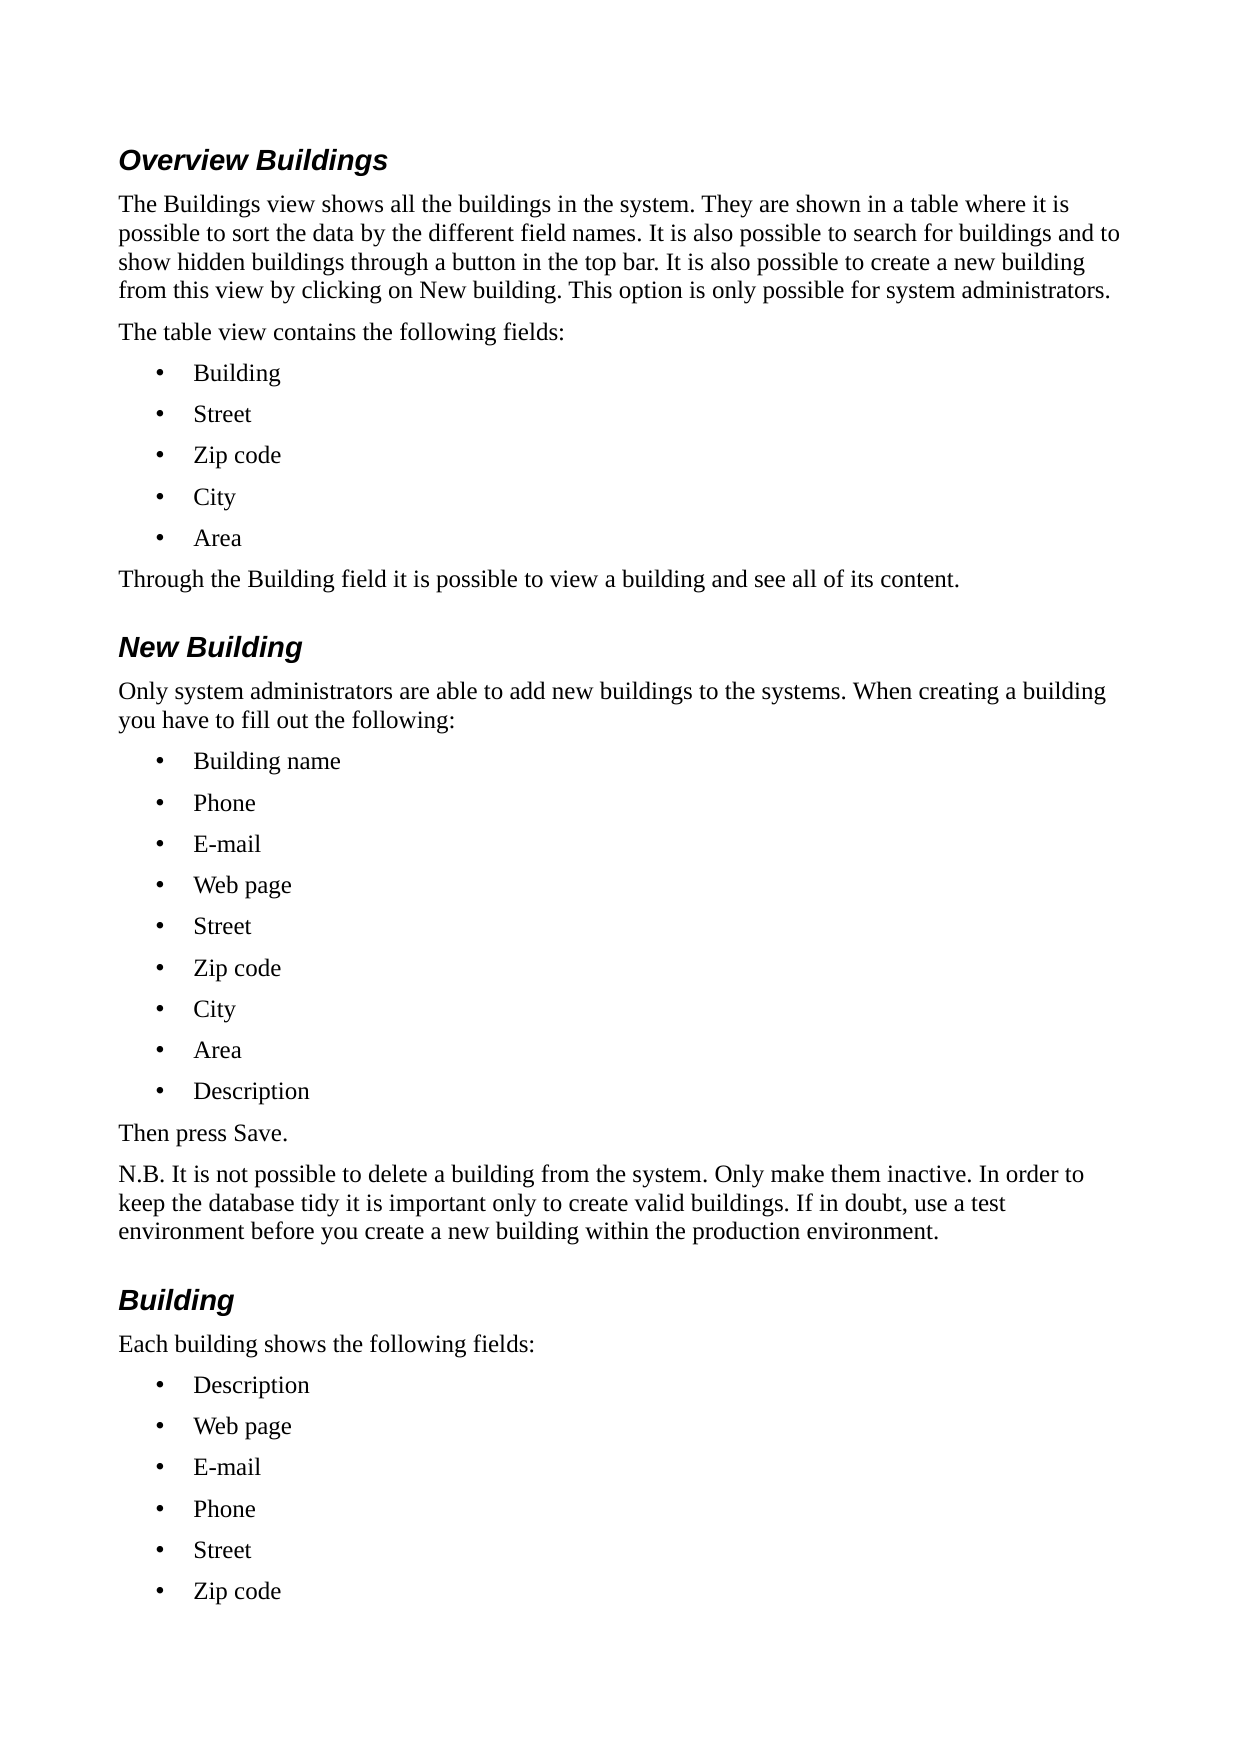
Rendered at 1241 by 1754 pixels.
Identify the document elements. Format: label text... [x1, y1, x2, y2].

list City [156, 482, 1122, 510]
text Only system administrators are able to add new buildings to the systems. When creating a building you have to fill out the following: [118, 676, 1122, 734]
list City [156, 994, 1122, 1023]
text The table view contains the following fields: [118, 317, 1122, 345]
list E-mail [156, 829, 1122, 858]
list Description [156, 1370, 1122, 1399]
list Web page [156, 1411, 1122, 1440]
list Street [156, 399, 1122, 428]
text Then press Save. [118, 1118, 1122, 1146]
list Area [156, 1035, 1122, 1064]
list E-mail [156, 1452, 1122, 1481]
text The Buildings view shows all the buildings in the system. They are shown in a table where it is possible to sort the data by the different field names. It is also possible to search for buildings and to show hidden buildings through a button in the top bar. It is also possible to create a new building from this view by clicking on New building. This option is only possible for system administrators. [118, 189, 1122, 304]
list Zip code [156, 953, 1122, 981]
list Web page [156, 870, 1122, 899]
list Building [156, 358, 1122, 387]
text Each building shows the following fields: [118, 1329, 1122, 1357]
list Description [156, 1076, 1122, 1105]
list Building name [156, 746, 1122, 775]
list Street [156, 1535, 1122, 1564]
text Through the Building field it is possible to view a building and see all of its content. [118, 564, 1122, 593]
list Street [156, 911, 1122, 940]
list Phone [156, 1494, 1122, 1522]
list Phone [156, 788, 1122, 816]
subtitle New Building [118, 630, 1122, 664]
list Zip code [156, 1576, 1122, 1605]
text N.B. It is not possible to delete a building from the system. Only make them inactive. In order to keep the database tidy it is important only to create valid buildings. If in doubt, use a test environment before you create a new building within the production environment. [118, 1159, 1122, 1245]
subtitle Overview Buildings [118, 143, 1122, 177]
subtitle Building [118, 1283, 1122, 1316]
list Zip code [156, 440, 1122, 469]
list Area [156, 523, 1122, 552]
